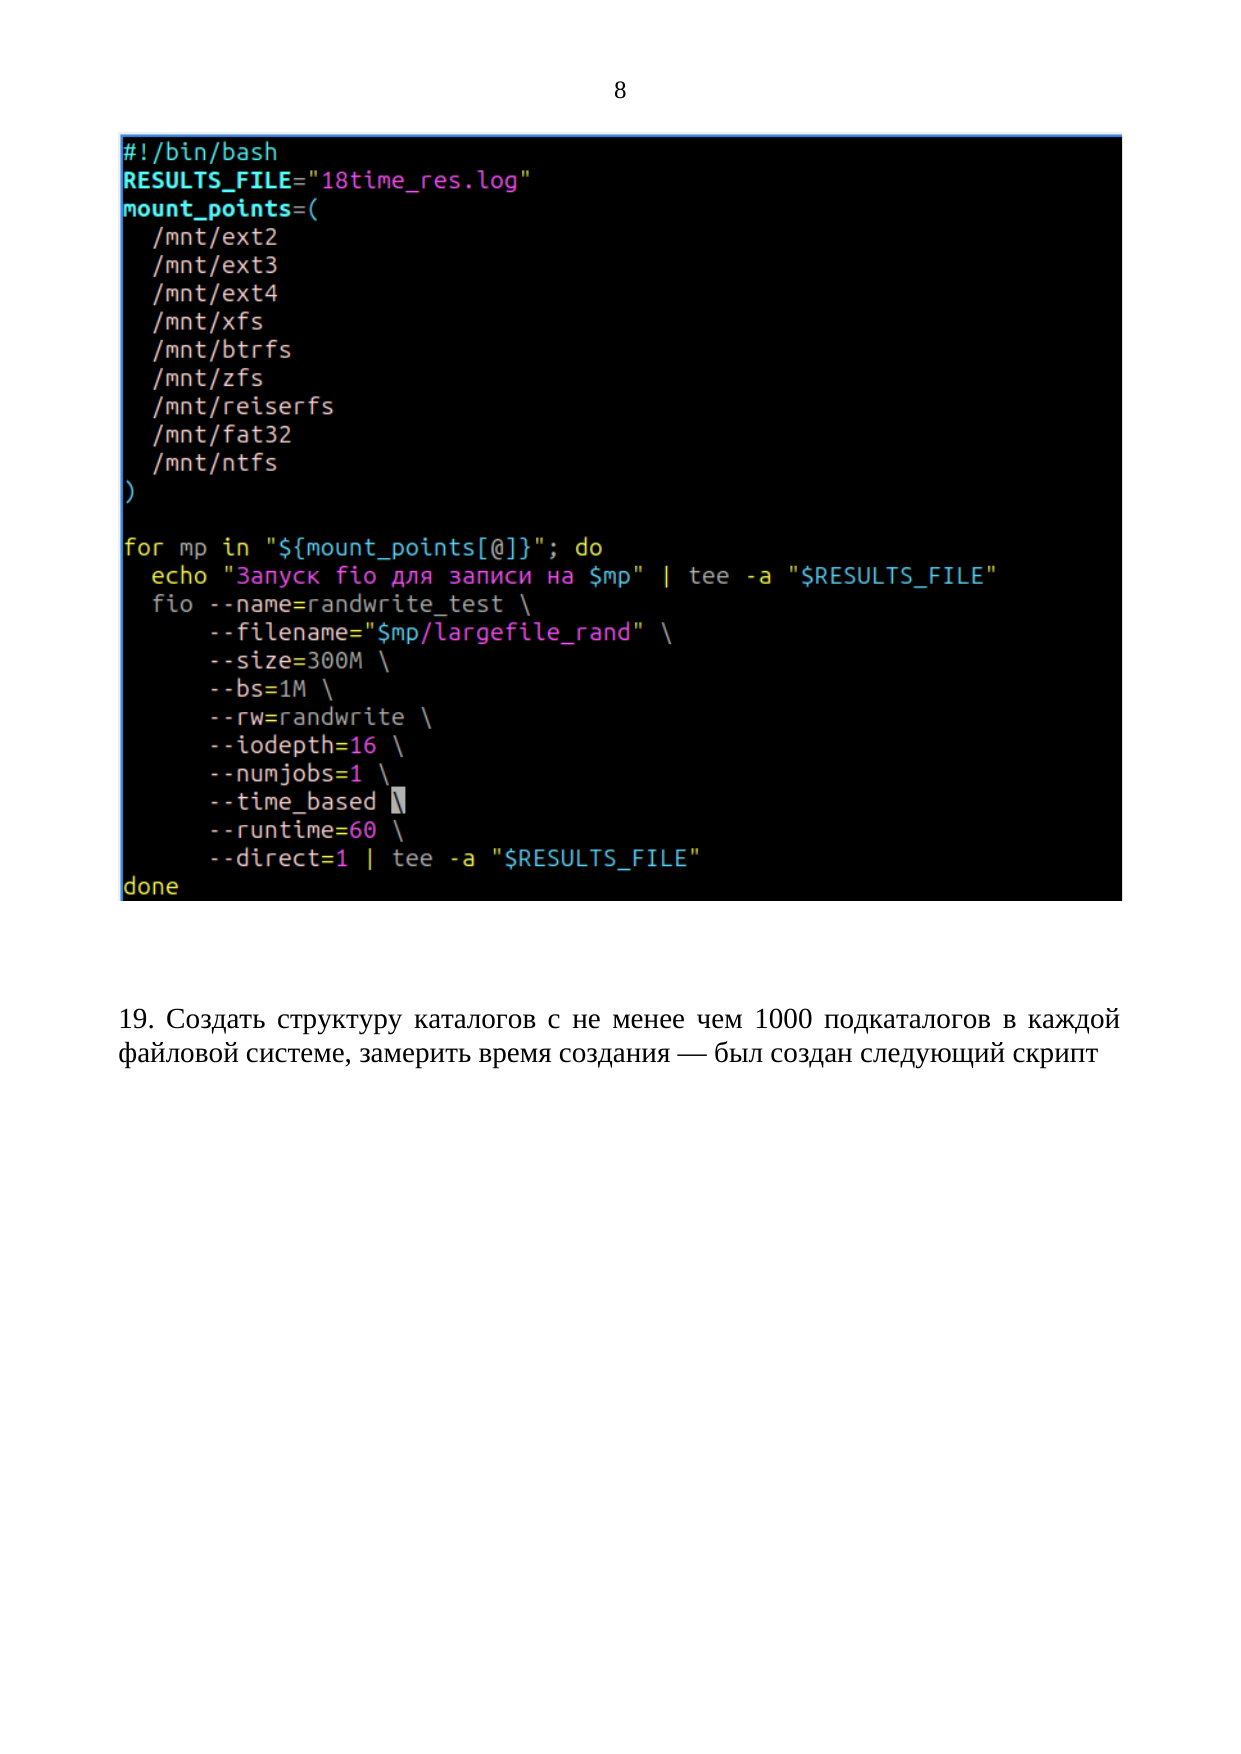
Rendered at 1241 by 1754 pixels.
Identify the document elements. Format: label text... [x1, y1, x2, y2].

text 19. Создать структуру каталогов с не менее чем 1000 подкаталогов в каждой файловой системе, замерить время создания — был создан следующий скрипт [118, 1001, 1122, 1068]
picture [118, 132, 1123, 901]
